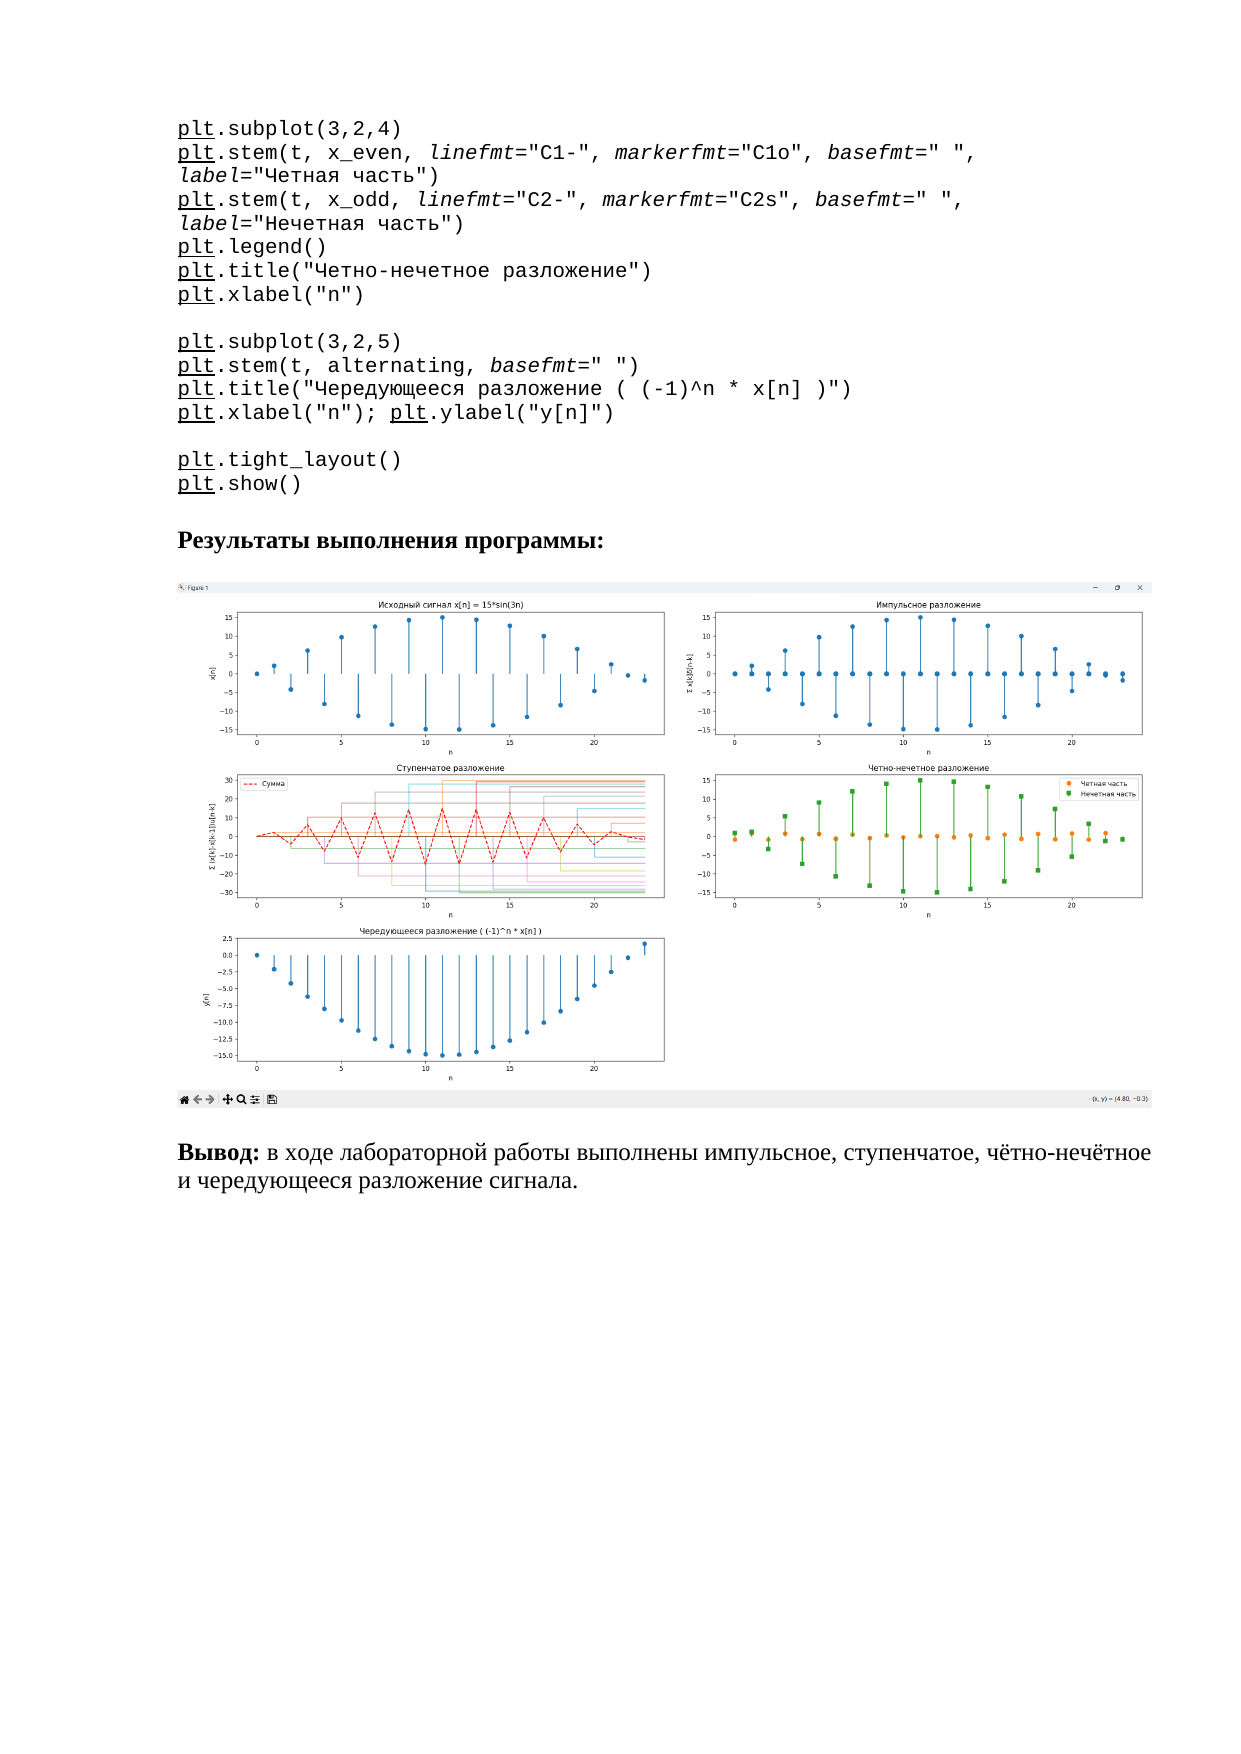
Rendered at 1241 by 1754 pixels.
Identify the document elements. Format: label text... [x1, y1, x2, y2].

text plt.tight_layout() [177, 449, 1152, 473]
text plt.subplot(3,2,4) [177, 118, 1152, 142]
text plt.legend() [177, 236, 1152, 260]
text plt.show() [177, 473, 1152, 496]
text plt.stem(t, x_even, linefmt="C1-", markerfmt="C1o", basefmt=" ", label="Четная часть") [177, 142, 1152, 189]
text plt.subplot(3,2,5) [177, 331, 1152, 354]
text plt.xlabel("n") [177, 284, 1152, 307]
text plt.title("Четно-нечетное разложение") [177, 260, 1152, 284]
text Вывод: в ходе лабораторной работы выполнены импульсное, ступенчатое, чётно-нечётное и чередующееся разложение сигнала. [177, 1137, 1152, 1194]
text plt.stem(t, alternating, basefmt=" ") [177, 354, 1152, 378]
text plt.xlabel("n"); plt.ylabel("y[n]") [177, 402, 1152, 426]
text plt.title("Чередующееся разложение ( (-1)^n * x[n] )") [177, 378, 1152, 402]
text Результаты выполнения программы: [177, 525, 1152, 554]
text plt.stem(t, x_odd, linefmt="C2-", markerfmt="C2s", basefmt=" ", label="Нечетная часть") [177, 189, 1152, 236]
